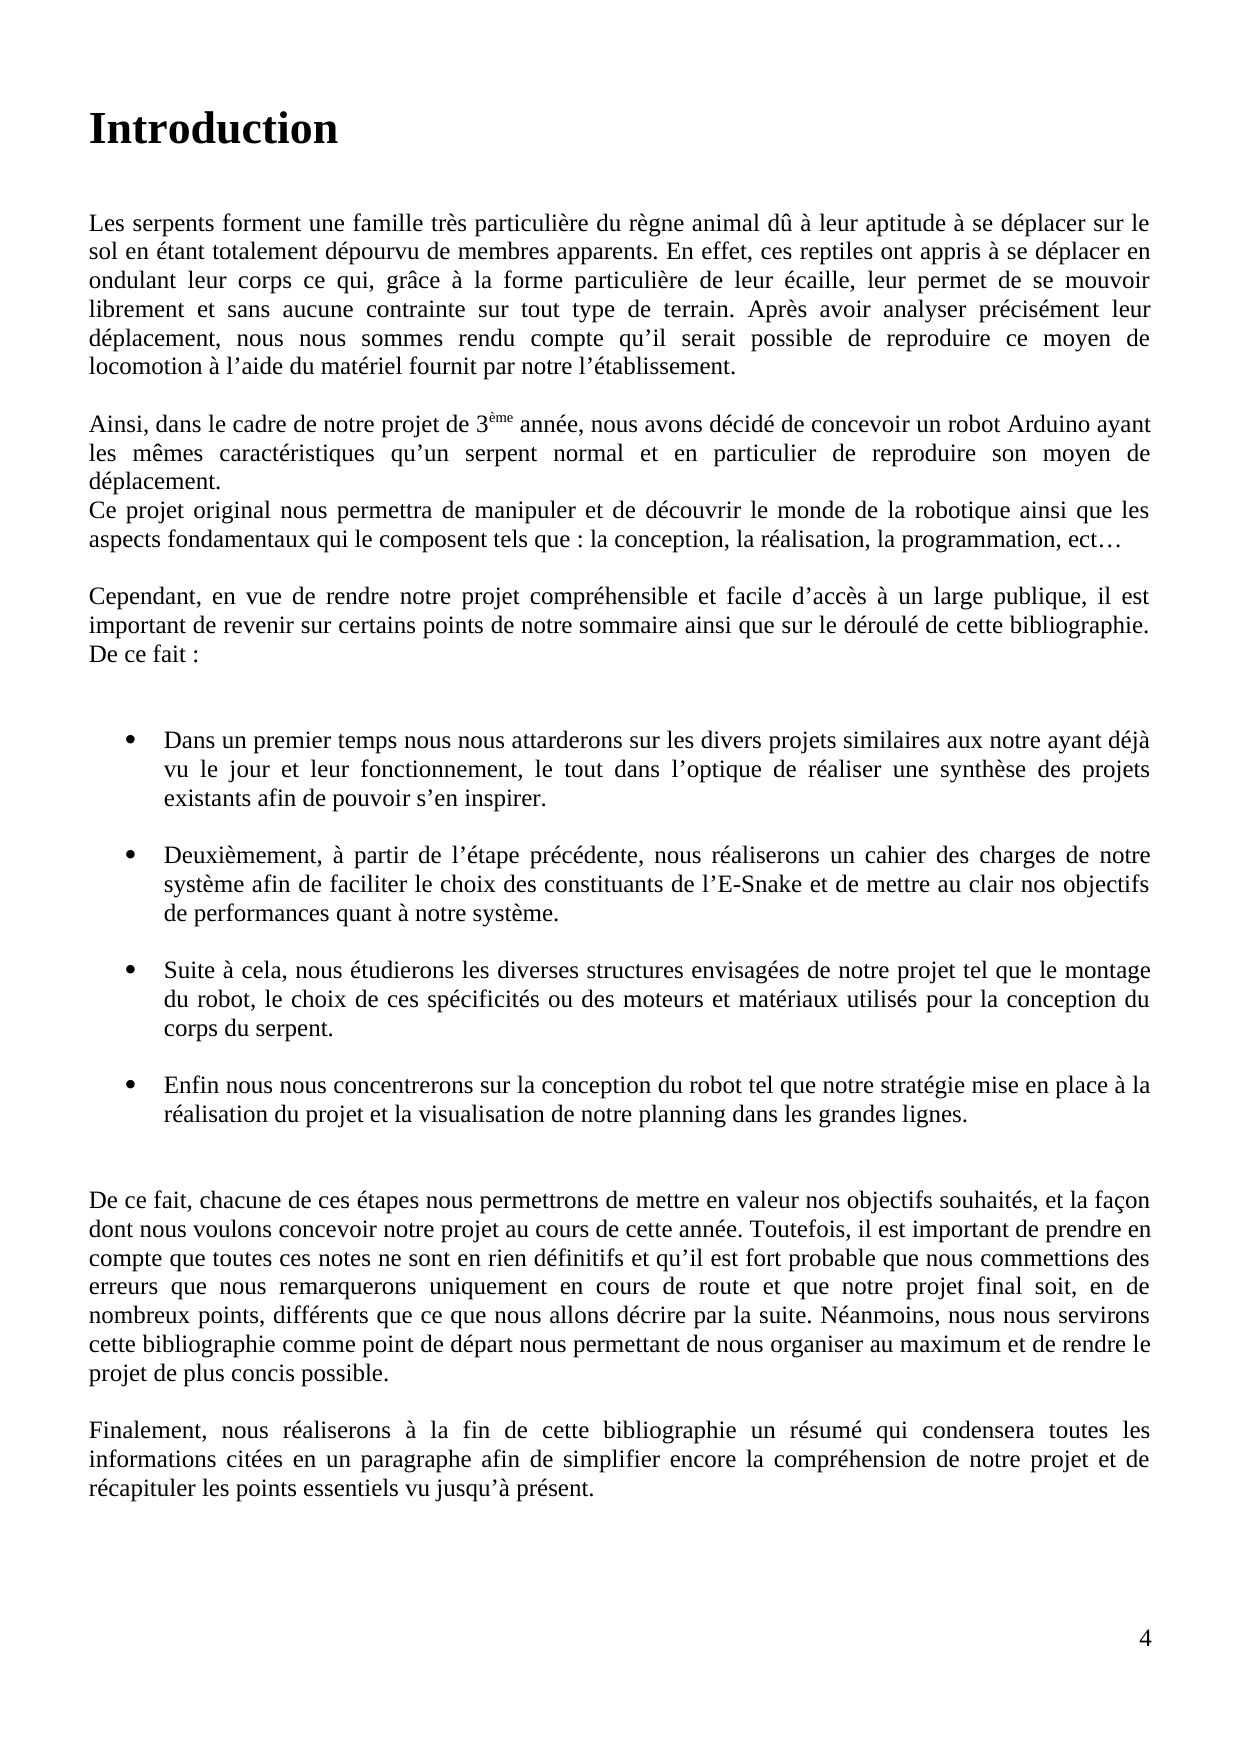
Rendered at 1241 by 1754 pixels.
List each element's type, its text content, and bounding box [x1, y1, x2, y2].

text Les serpents forment une famille très particulière du règne animal dû à leur aptitude à se déplacer sur le sol en étant totalement dépourvu de membres apparents. En effet, ces reptiles ont appris à se déplacer en ondulant leur corps ce qui, grâce à la forme particulière de leur écaille, leur permet de se mouvoir librement et sans aucune contrainte sur tout type de terrain. Après avoir analyser précisément leur déplacement, nous nous sommes rendu compte qu’il serait possible de reproduire ce moyen de locomotion à l’aide du matériel fournit par notre l’établissement. [89, 208, 1152, 380]
text De ce fait, chacune de ces étapes nous permettrons de mettre en valeur nos objectifs souhaités, et la façon dont nous voulons concevoir notre projet au cours de cette année. Toutefois, il est important de prendre en compte que toutes ces notes ne sont en rien définitifs et qu’il est fort probable que nous commettions des erreurs que nous remarquerons uniquement en cours de route et que notre projet final soit, en de nombreux points, différents que ce que nous allons décrire par la suite. Néanmoins, nous nous servirons cette bibliographie comme point de départ nous permettant de nous organiser au maximum et de rendre le projet de plus concis possible. [89, 1185, 1152, 1386]
list Dans un premier temps nous nous attarderons sur les divers projets similaires aux notre ayant déjà vu le jour et leur fonctionnement, le tout dans l’optique de réaliser une synthèse des projets existants afin de pouvoir s’en inspirer. [126, 725, 1152, 811]
text Cependant, en vue de rendre notre projet compréhensible et facile d’accès à un large publique, il est important de revenir sur certains points de notre sommaire ainsi que sur le déroulé de cette bibliographie. De ce fait : [89, 581, 1152, 668]
text Ainsi, dans le cadre de notre projet de 3ème année, nous avons décidé de concevoir un robot Arduino ayant les mêmes caractéristiques qu’un serpent normal et en particulier de reproduire son moyen de déplacement. [89, 409, 1152, 495]
list Deuxièmement, à partir de l’étape précédente, nous réaliserons un cahier des charges de notre système afin de faciliter le choix des constituants de l’E-Snake et de mettre au clair nos objectifs de performances quant à notre système. [126, 840, 1152, 926]
text Introduction [89, 101, 1152, 154]
text Ce projet original nous permettra de manipuler et de découvrir le monde de la robotique ainsi que les aspects fondamentaux qui le composent tels que : la conception, la réalisation, la programmation, ect… [89, 495, 1152, 553]
text Finalement, nous réaliserons à la fin de cette bibliographie un résumé qui condensera toutes les informations citées en un paragraphe afin de simplifier encore la compréhension de notre projet et de récapituler les points essentiels vu jusqu’à présent. [89, 1415, 1152, 1501]
list Suite à cela, nous étudierons les diverses structures envisagées de notre projet tel que le montage du robot, le choix de ces spécificités ou des moteurs et matériaux utilisés pour la conception du corps du serpent. [126, 955, 1152, 1041]
list Enfin nous nous concentrerons sur la conception du robot tel que notre stratégie mise en place à la réalisation du projet et la visualisation de notre planning dans les grandes lignes. [126, 1070, 1152, 1128]
